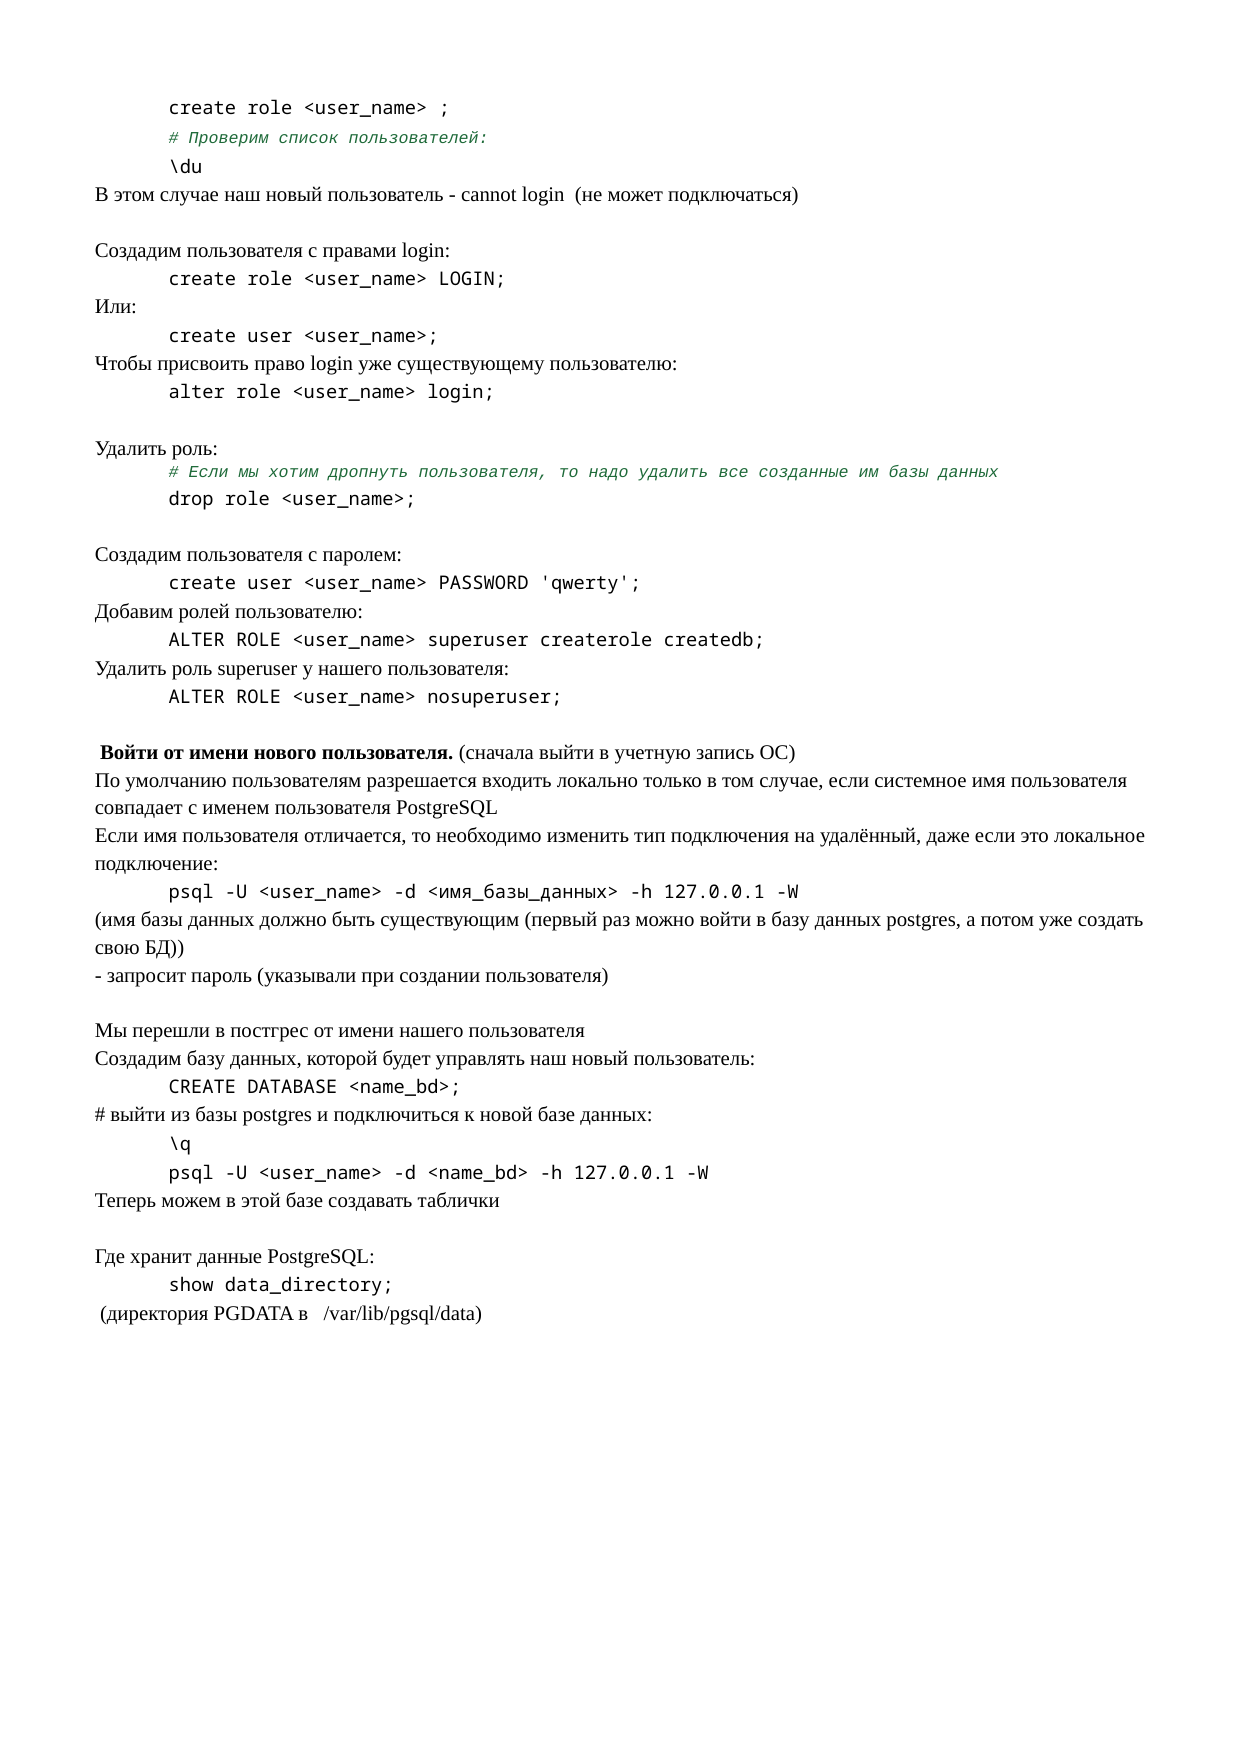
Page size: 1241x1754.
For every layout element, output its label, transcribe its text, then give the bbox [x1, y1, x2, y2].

text \du [94, 153, 1146, 178]
text Теперь можем в этой базе создавать таблички [94, 1188, 1146, 1212]
text Или: [94, 294, 1146, 318]
text ALTER ROLE <user_name> nosuperuser; [94, 683, 1146, 709]
text create user <user_name> PASSWORD 'qwerty'; [94, 569, 1146, 595]
text По умолчанию пользователям разрешается входить локально только в том случае, если системное имя пользователя совпадает с именем пользователя PostgreSQL [94, 768, 1146, 819]
text psql -U <user_name> -d <имя_базы_данных> -h 127.0.0.1 -W [94, 878, 1146, 904]
text (директория PGDATA в /var/lib/pgsql/data) [94, 1301, 1146, 1324]
text \q [94, 1130, 1146, 1155]
text # Проверим список пользователей: [94, 124, 1146, 149]
text Чтобы присвоить право login уже существующему пользователю: [94, 351, 1146, 375]
text - запросит пароль (указывали при создании пользователя) [94, 963, 1146, 987]
text Удалить роль: [94, 436, 1146, 460]
text Создадим базу данных, которой будет управлять наш новый пользователь: [94, 1045, 1146, 1069]
text Добавим ролей пользователю: [94, 599, 1146, 623]
text drop role <user_name>; [94, 485, 1146, 511]
text Мы перешли в постгрес от имени нашего пользователя [94, 1018, 1146, 1042]
text (имя базы данных должно быть существующим (первый раз можно войти в базу данных postgres, а потом уже создать свою БД)) [94, 907, 1146, 959]
text Создадим пользователя с паролем: [94, 542, 1146, 566]
text Создадим пользователя с правами login: [94, 237, 1146, 262]
text create role <user_name> LOGIN; [94, 265, 1146, 291]
text ALTER ROLE <user_name> superuser createrole createdb; [94, 626, 1146, 652]
text CREATE DATABASE <name_bd>; [94, 1073, 1146, 1098]
text Удалить роль superuser у нашего пользователя: [94, 656, 1146, 680]
text Где хранит данные PostgreSQL: [94, 1244, 1146, 1268]
text # выйти из базы postgres и подключиться к новой базе данных: [94, 1102, 1146, 1126]
text Если имя пользователя отличается, то необходимо изменить тип подключения на удалённый, даже если это локальное подключение: [94, 823, 1146, 874]
text Войти от имени нового пользователя. (сначала выйти в учетную запись ОС) [94, 740, 1146, 764]
text # Если мы хотим дропнуть пользователя, то надо удалить все созданные им базы данных [94, 463, 1146, 482]
text alter role <user_name> login; [94, 379, 1146, 404]
text show data_directory; [94, 1271, 1146, 1297]
text create user <user_name>; [94, 322, 1146, 347]
text В этом случае наш новый пользователь - cannot login (не может подключаться) [94, 182, 1146, 206]
text create role <user_name> ; [94, 94, 1146, 120]
text psql -U <user_name> -d <name_bd> -h 127.0.0.1 -W [94, 1159, 1146, 1185]
